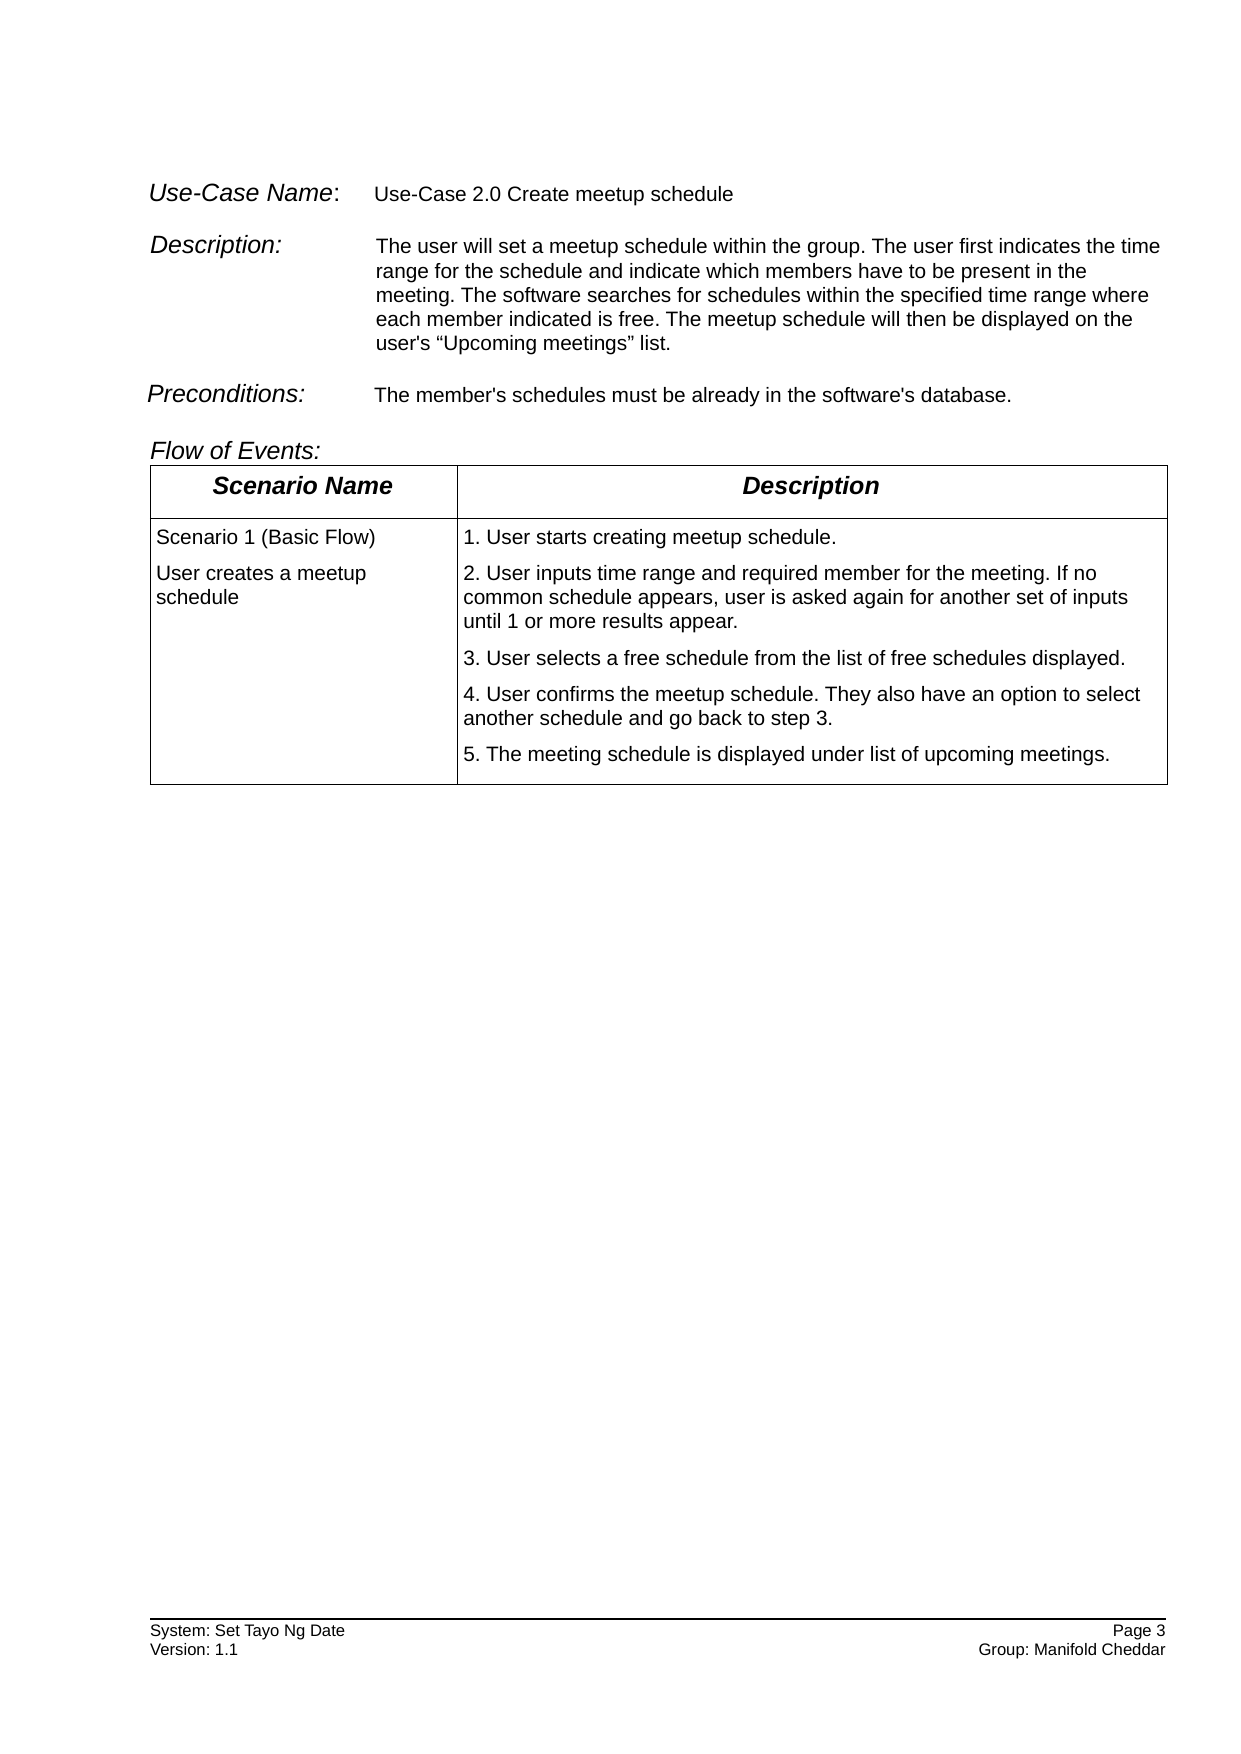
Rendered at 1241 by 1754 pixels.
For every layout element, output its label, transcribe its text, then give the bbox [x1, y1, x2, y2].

text Flow of Events: [150, 436, 1166, 465]
table_header Scenario Name [151, 466, 457, 518]
text Description: The user will set a meetup schedule within the group. The user first indicates the time range for the schedule and indicate which members have to be present in the meeting. The software searches for schedules within the specified time range where each member indicated is free. The meetup schedule will then be displayed on the user's “Upcoming meetings” list. [150, 230, 1166, 355]
table_header Description [458, 466, 1167, 518]
text Use-Case Name: Use-Case 2.0 Create meetup schedule [148, 177, 1166, 206]
table_cell Scenario 1 (Basic Flow) User creates a meetup schedule [151, 519, 457, 784]
table_cell 1. User starts creating meetup schedule. 2. User inputs time range and required member for the meeting. If no common schedule appears, user is asked again for another set of inputs until 1 or more results appear. 3. User selects a free schedule from the list of free schedules displayed. 4. User confirms the meetup schedule. They also have an option to select another schedule and go back to step 3. 5. The meeting schedule is displayed under list of upcoming meetings. [458, 519, 1167, 784]
text Preconditions: The member's schedules must be already in the software's database. [147, 379, 1166, 407]
